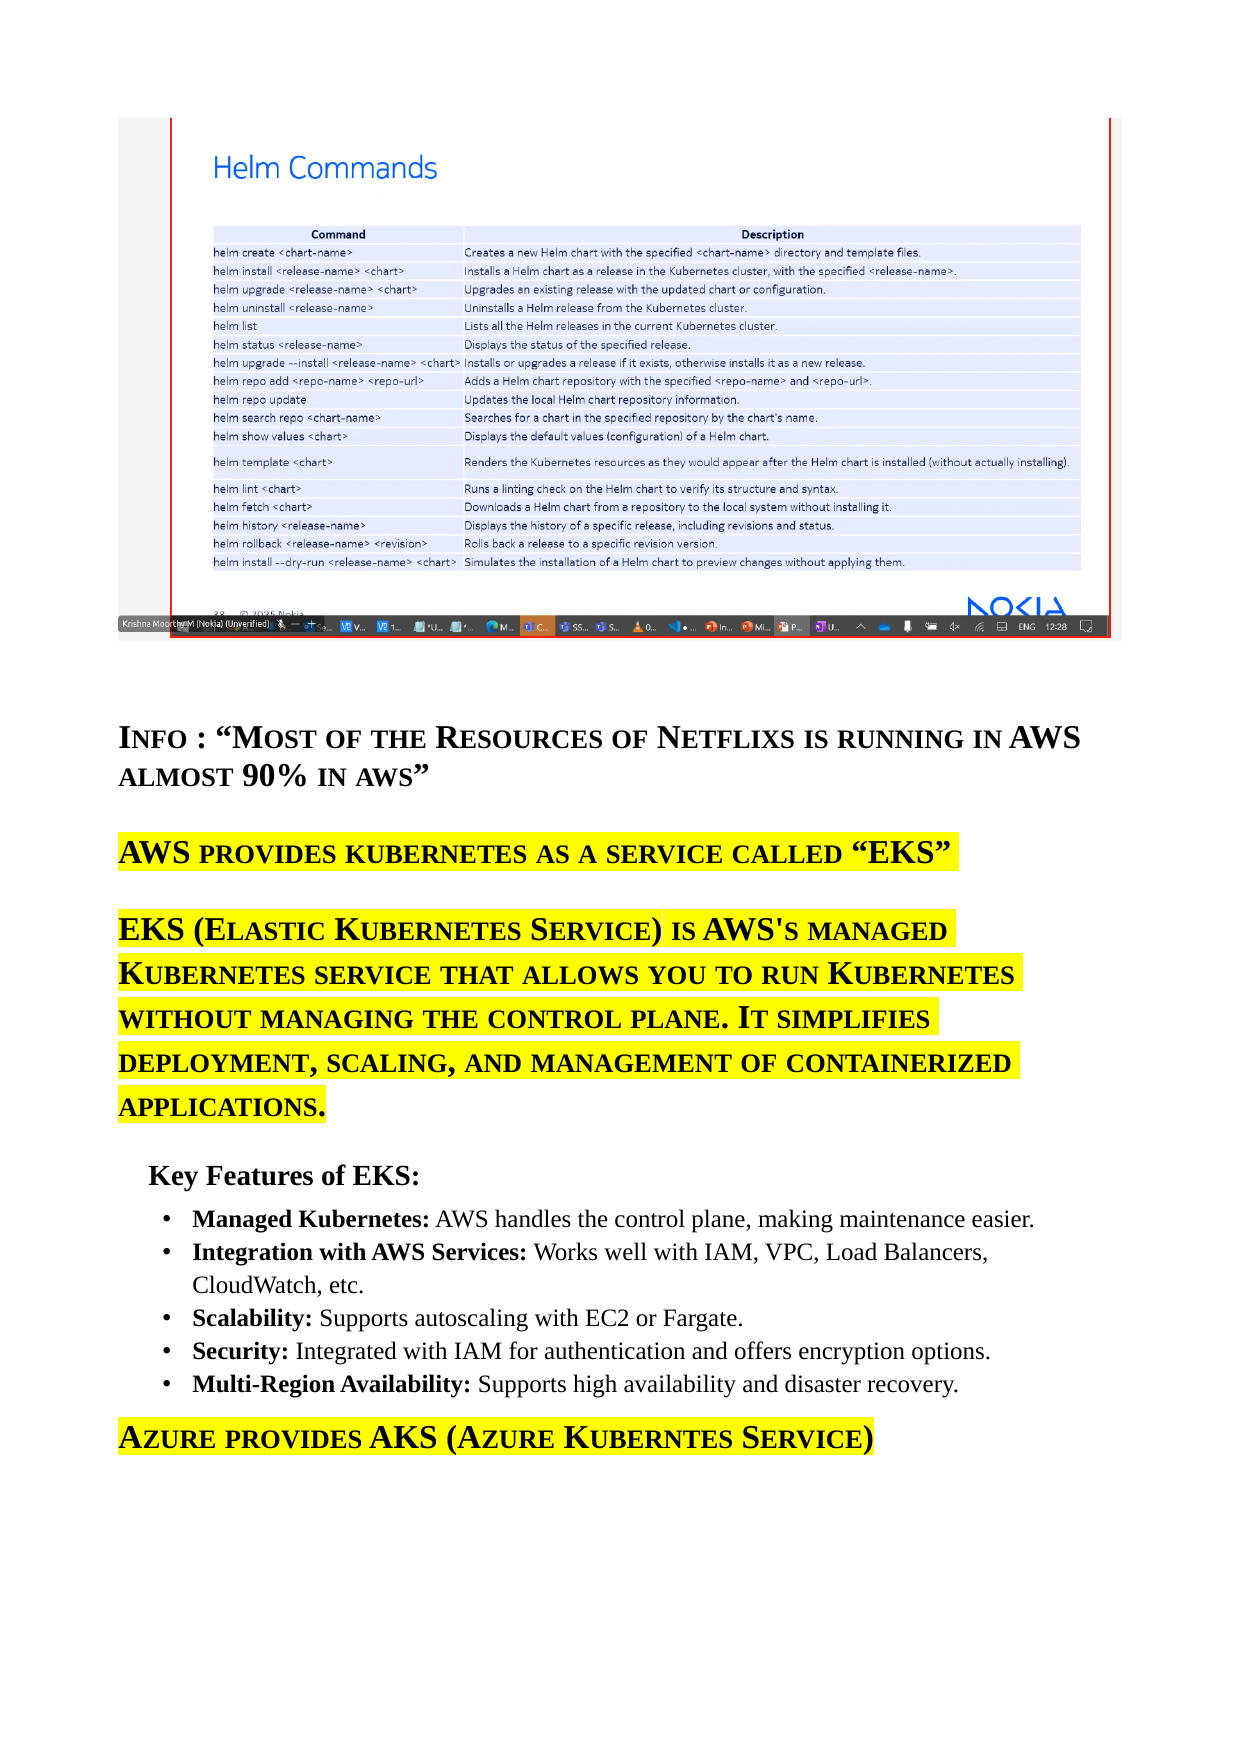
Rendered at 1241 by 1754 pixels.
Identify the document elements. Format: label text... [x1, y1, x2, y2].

list Security: Integrated with IAM for authentication and offers encryption options. [162, 1336, 1122, 1365]
text Info : “Most of the Resources of Netflixs is running in AWS almost 90% in aws” [118, 717, 1122, 794]
list Scalability: Supports autoscaling with EC2 or Fargate. [162, 1303, 1122, 1332]
text Azure provides AKS (Azure Kuberntes Service) [118, 1417, 1122, 1455]
list Integration with AWS Services: Works well with IAM, VPC, Load Balancers, CloudWatch, etc. [162, 1237, 1122, 1299]
list Multi-Region Availability: Supports high availability and disaster recovery. [162, 1369, 1122, 1398]
subtitle 🔹 Key Features of EKS: [118, 1158, 1122, 1192]
picture [118, 118, 1123, 641]
list Managed Kubernetes: AWS handles the control plane, making maintenance easier. [162, 1204, 1122, 1233]
text EKS (Elastic Kubernetes Service) is AWS's managed Kubernetes service that allows you to run Kubernetes without managing the control plane. It simplifies deployment, scaling, and management of containerized applications. [118, 909, 1122, 1123]
text AWS provides kubernetes as a service called “EKS” [118, 832, 1122, 871]
